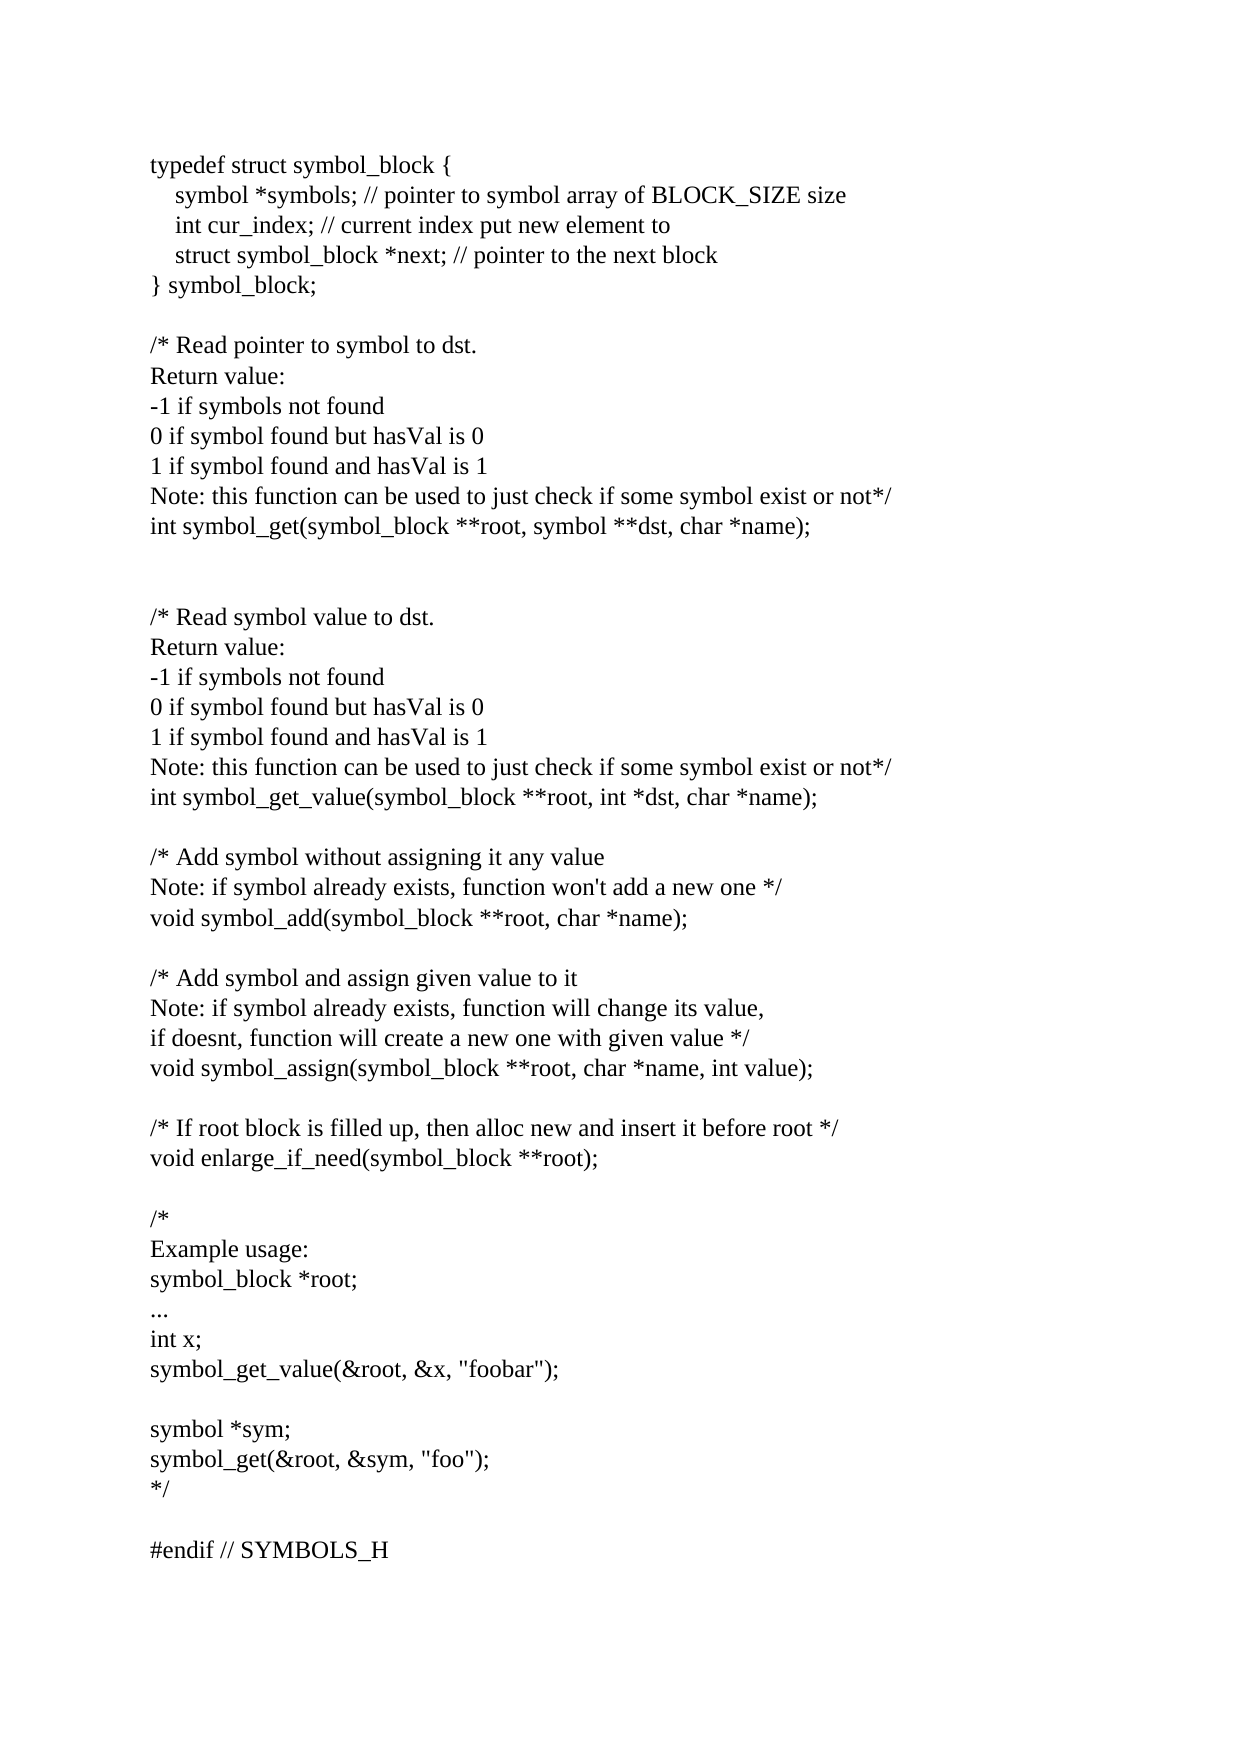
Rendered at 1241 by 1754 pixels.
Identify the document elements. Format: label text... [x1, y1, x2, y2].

text 1 if symbol found and hasVal is 1 [150, 722, 1090, 751]
text Example usage: [150, 1234, 1090, 1262]
text 0 if symbol found but hasVal is 0 [150, 421, 1090, 450]
text Note: this function can be used to just check if some symbol exist or not*/ [150, 481, 1090, 510]
text int cur_index; // current index put new element to [150, 210, 1090, 239]
text 0 if symbol found but hasVal is 0 [150, 692, 1090, 721]
text symbol_get(&root, &sym, "foo"); [150, 1444, 1090, 1473]
text /* [150, 1204, 1090, 1232]
text void symbol_add(symbol_block **root, char *name); [150, 903, 1090, 931]
text void symbol_assign(symbol_block **root, char *name, int value); [150, 1053, 1090, 1082]
text /* Read pointer to symbol to dst. [150, 331, 1090, 359]
text #endif // SYMBOLS_H [150, 1535, 1090, 1563]
text ... [150, 1294, 1090, 1323]
text struct symbol_block *next; // pointer to the next block [150, 240, 1090, 269]
text Return value: [150, 361, 1090, 389]
text 1 if symbol found and hasVal is 1 [150, 451, 1090, 480]
text /* Add symbol and assign given value to it [150, 963, 1090, 992]
text int x; [150, 1324, 1090, 1353]
text -1 if symbols not found [150, 662, 1090, 691]
text Note: this function can be used to just check if some symbol exist or not*/ [150, 752, 1090, 781]
text symbol_block *root; [150, 1264, 1090, 1293]
text void enlarge_if_need(symbol_block **root); [150, 1143, 1090, 1172]
text } symbol_block; [150, 270, 1090, 299]
text Note: if symbol already exists, function will change its value, [150, 993, 1090, 1022]
text /* Add symbol without assigning it any value [150, 842, 1090, 871]
text /* If root block is filled up, then alloc new and insert it before root */ [150, 1113, 1090, 1142]
text */ [150, 1474, 1090, 1503]
text typedef struct symbol_block { [150, 150, 1090, 179]
text if doesnt, function will create a new one with given value */ [150, 1023, 1090, 1052]
text symbol *sym; [150, 1414, 1090, 1443]
text symbol_get_value(&root, &x, "foobar"); [150, 1354, 1090, 1383]
text int symbol_get(symbol_block **root, symbol **dst, char *name); [150, 511, 1090, 540]
text Return value: [150, 632, 1090, 660]
text -1 if symbols not found [150, 391, 1090, 419]
text Note: if symbol already exists, function won't add a new one */ [150, 872, 1090, 901]
text symbol *symbols; // pointer to symbol array of BLOCK_SIZE size [150, 180, 1090, 209]
text /* Read symbol value to dst. [150, 602, 1090, 630]
text int symbol_get_value(symbol_block **root, int *dst, char *name); [150, 782, 1090, 811]
